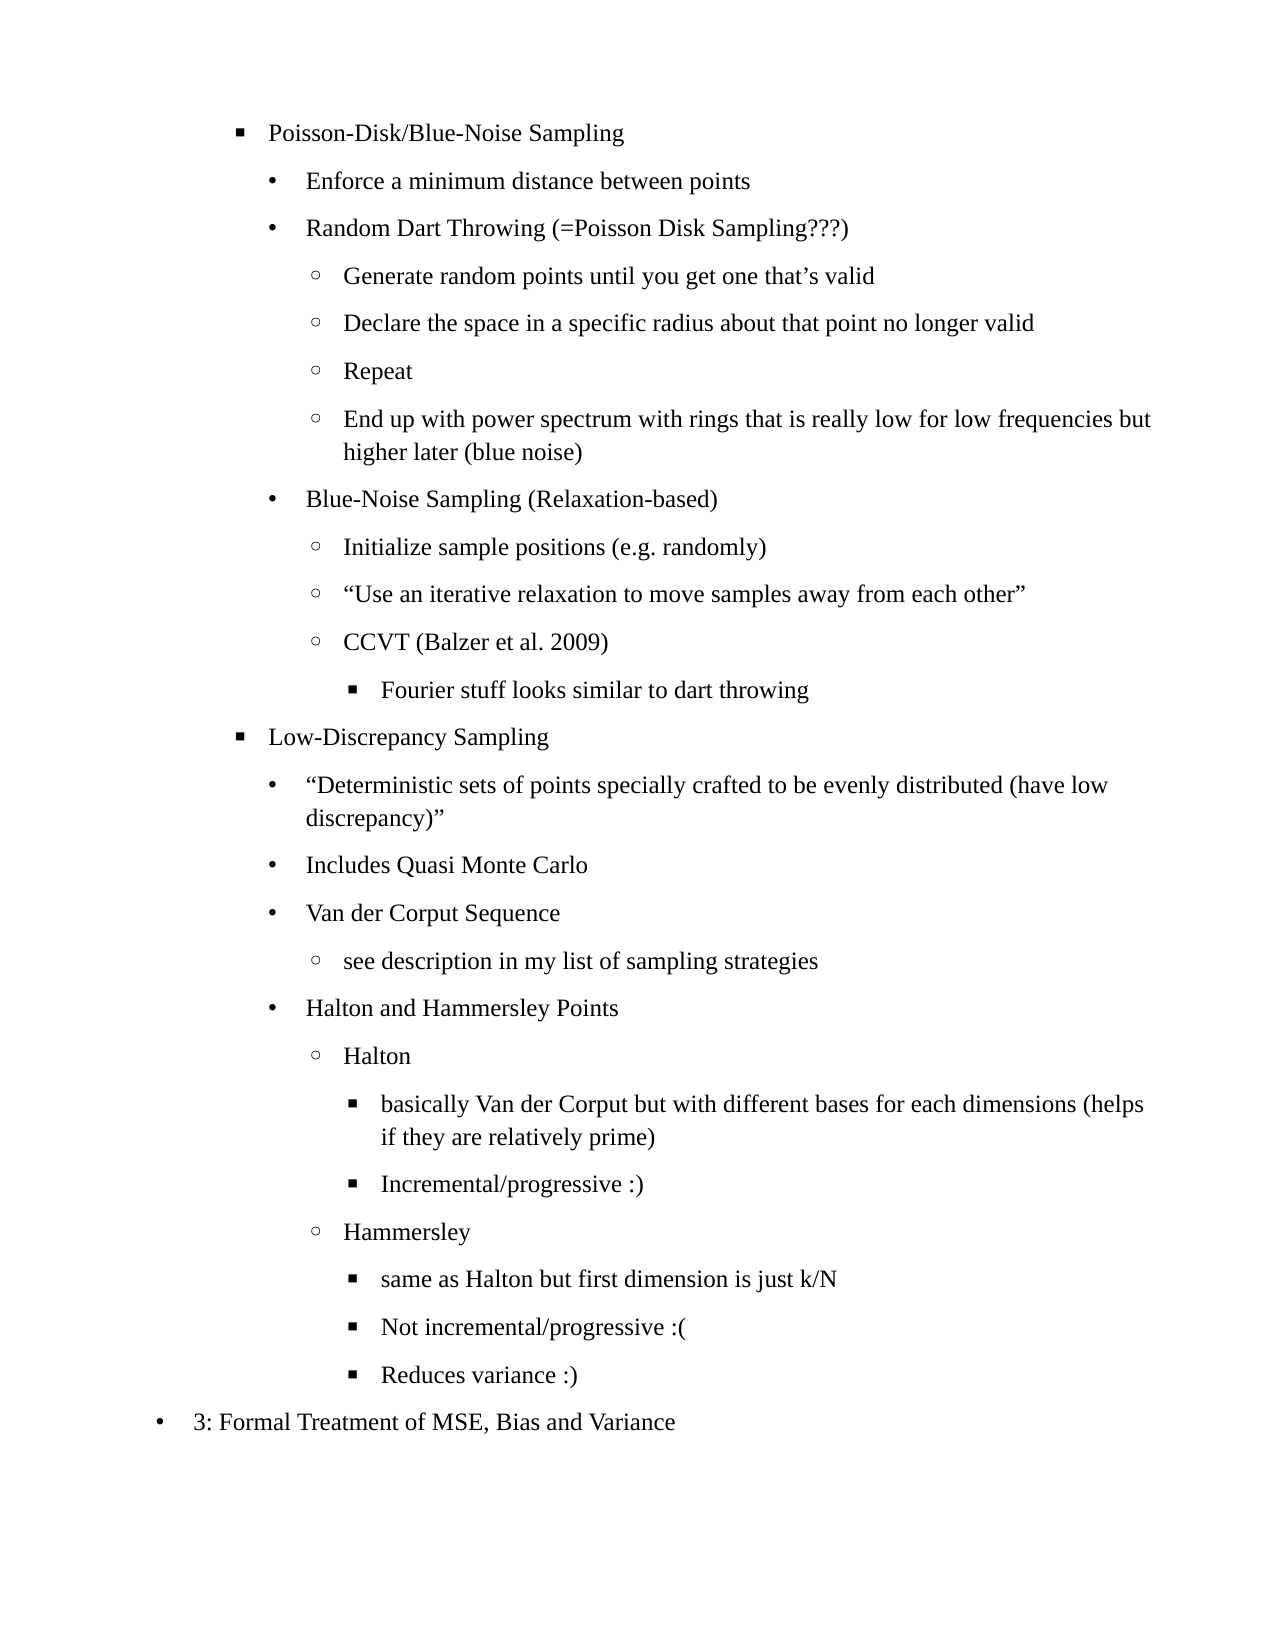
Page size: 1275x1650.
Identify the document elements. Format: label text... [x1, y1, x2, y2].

list Poisson-Disk/Blue-Noise Sampling [231, 118, 1157, 147]
list Low-Discrepancy Sampling [231, 722, 1157, 751]
list Includes Quasi Monte Carlo [268, 851, 1157, 879]
list Blue-Noise Sampling (Relaxation-based) [268, 484, 1157, 513]
list Repeat [306, 356, 1157, 385]
list Hammersley [306, 1217, 1157, 1246]
list 3: Formal Treatment of MSE, Bias and Variance [156, 1407, 1157, 1436]
list see description in my list of sampling strategies [306, 946, 1157, 974]
list Enforce a minimum distance between points [268, 166, 1157, 194]
list “Use an iterative relaxation to move samples away from each other” [306, 579, 1157, 608]
list Initialize sample positions (e.g. randomly) [306, 532, 1157, 561]
list Random Dart Throwing (=Poisson Disk Sampling???) [268, 213, 1157, 242]
list Incremental/progressive :) [343, 1169, 1157, 1198]
list Generate random points until you get one that’s valid [306, 261, 1157, 290]
list Reduces variance :) [343, 1360, 1157, 1388]
list Halton and Hammersley Points [268, 993, 1157, 1022]
list CCVT (Balzer et al. 2009) [306, 627, 1157, 656]
list basically Van der Corput but with different bases for each dimensions (helps if they are relatively prime) [343, 1089, 1157, 1150]
list End up with power spectrum with rings that is really low for low frequencies but higher later (blue noise) [306, 404, 1157, 466]
list Van der Corput Sequence [268, 898, 1157, 927]
list Fourier stuff looks similar to dart throwing [343, 675, 1157, 703]
list Halton [306, 1041, 1157, 1070]
list same as Halton but first dimension is just k/N [343, 1264, 1157, 1293]
list Not incremental/progressive :( [343, 1312, 1157, 1341]
list Declare the space in a specific radius about that point no longer valid [306, 308, 1157, 337]
list “Deterministic sets of points specially crafted to be evenly distributed (have low discrepancy)” [268, 770, 1157, 832]
